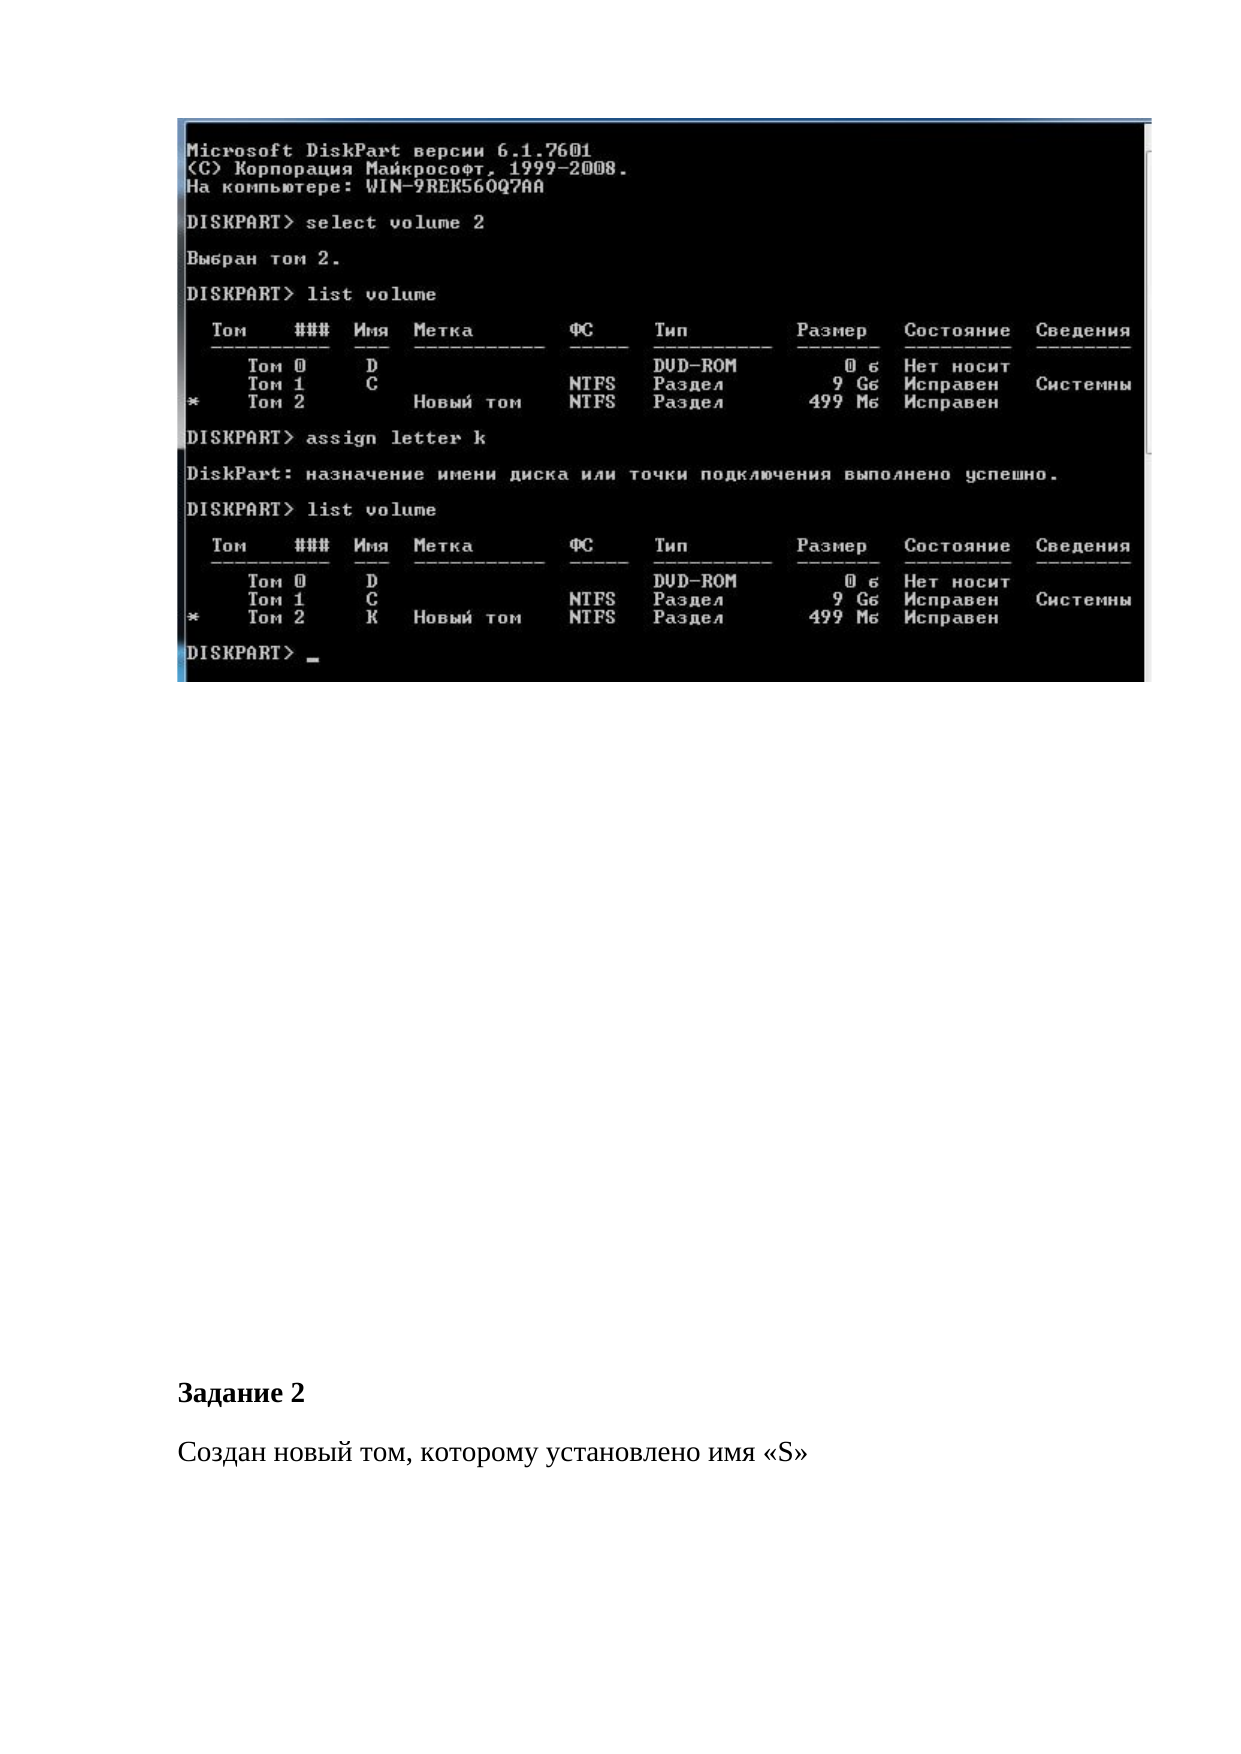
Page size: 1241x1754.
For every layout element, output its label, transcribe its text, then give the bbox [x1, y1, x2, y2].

text Задание 2 [177, 1375, 1152, 1408]
text Создан новый том, которому установлено имя «S» [177, 1434, 1152, 1468]
picture [177, 118, 1152, 682]
